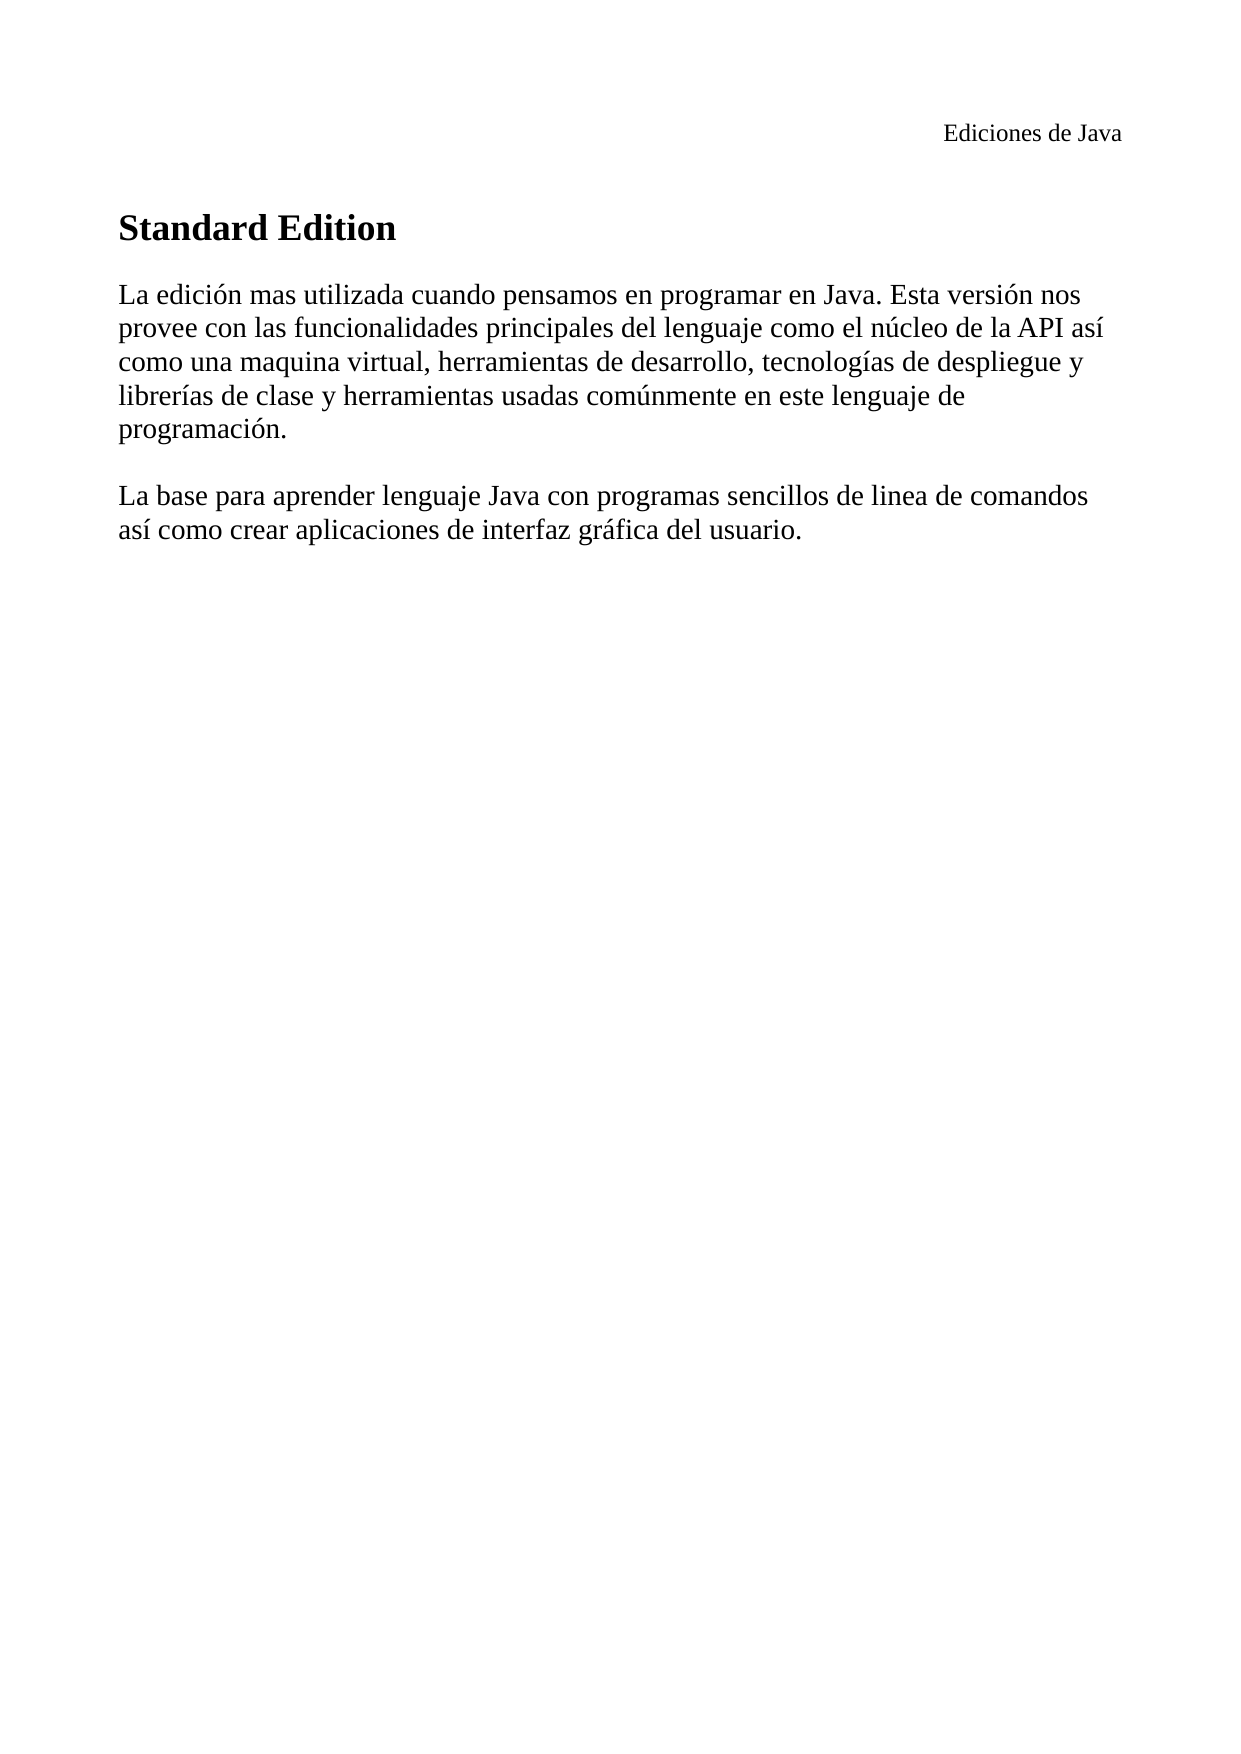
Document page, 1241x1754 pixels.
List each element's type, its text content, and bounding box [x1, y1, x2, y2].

text La base para aprender lenguaje Java con programas sencillos de linea de comandos así como crear aplicaciones de interfaz gráfica del usuario. [118, 478, 1122, 545]
text La edición mas utilizada cuando pensamos en programar en Java. Esta versión nos provee con las funcionalidades principales del lenguaje como el núcleo de la API así como una maquina virtual, herramientas de desarrollo, tecnologías de despliegue y librerías de clase y herramientas usadas comúnmente en este lenguaje de programación. [118, 277, 1122, 445]
text Standard Edition [118, 205, 1122, 248]
